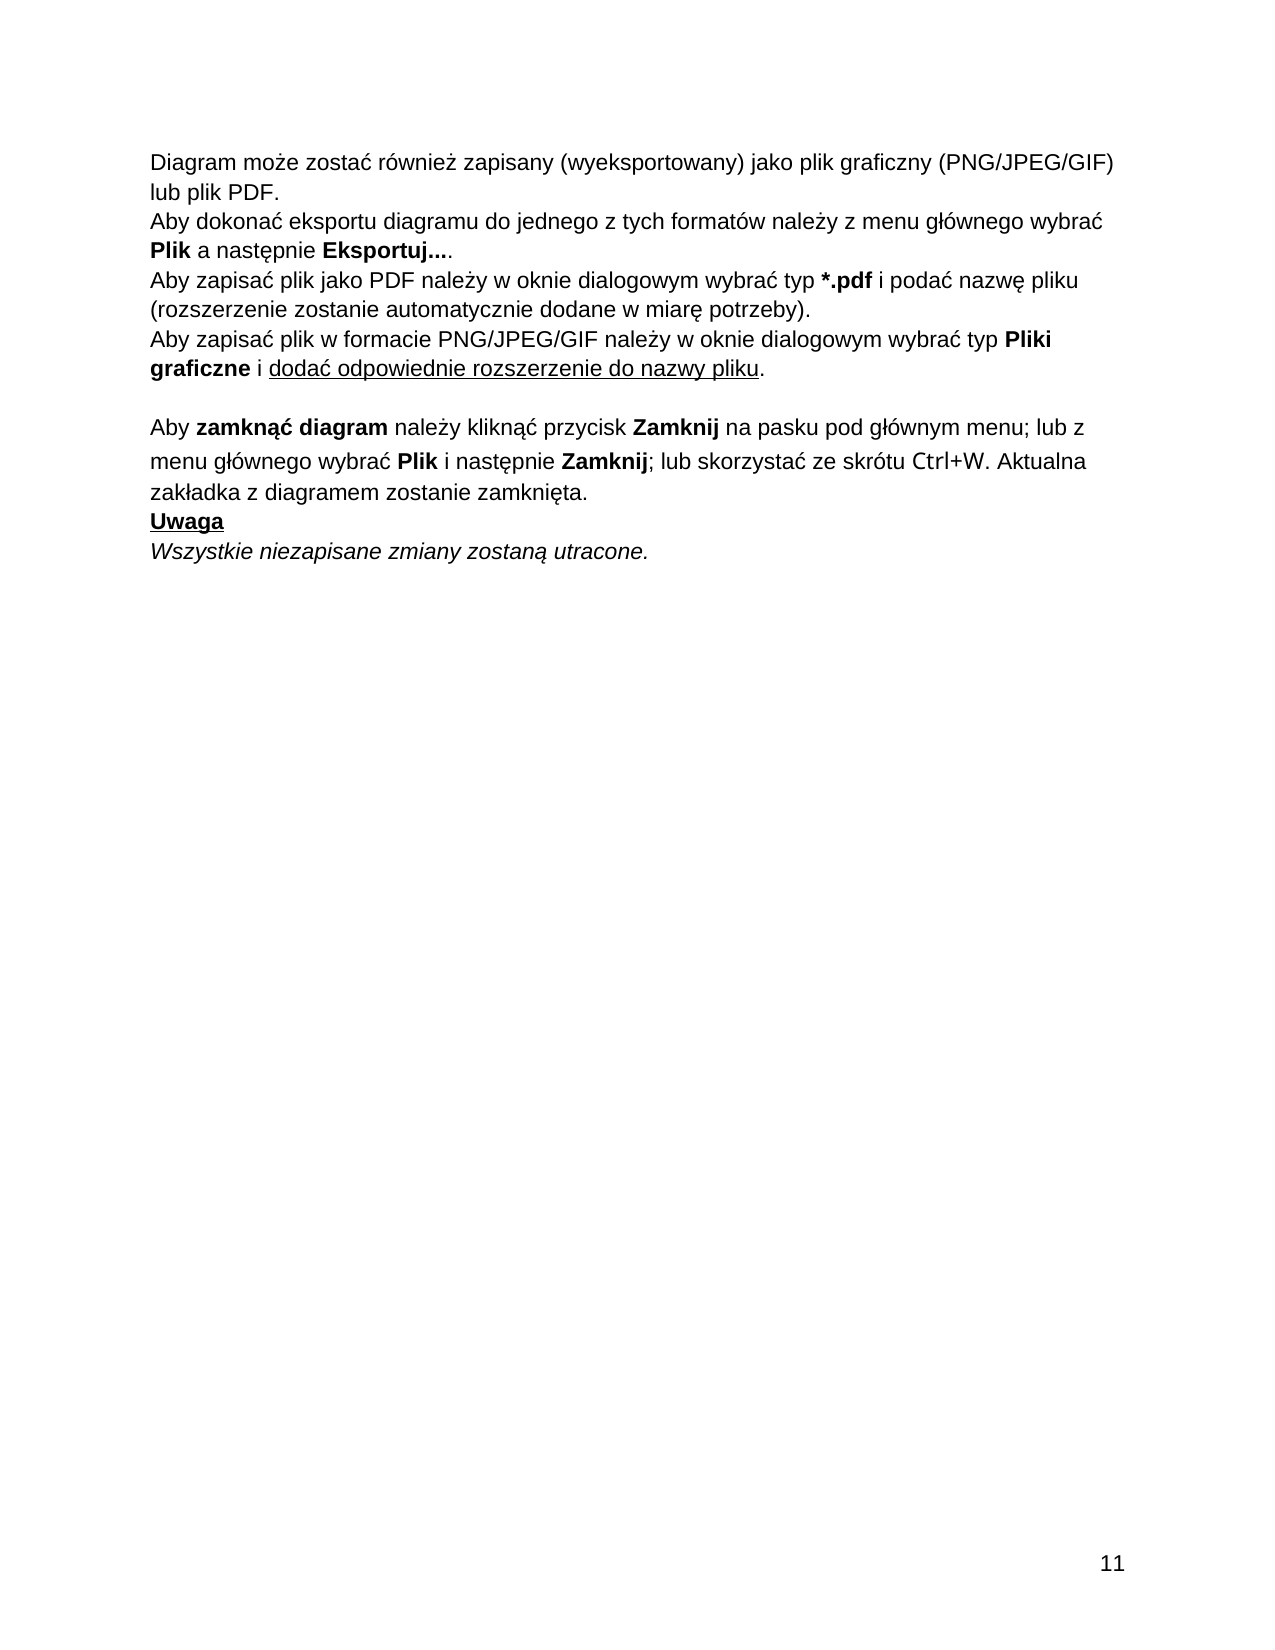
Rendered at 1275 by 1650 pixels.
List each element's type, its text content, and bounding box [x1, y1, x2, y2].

text Aby dokonać eksportu diagramu do jednego z tych formatów należy z menu głównego wybrać Plik a następnie Eksportuj.... [150, 209, 1125, 264]
text Wszystkie niezapisane zmiany zostaną utracone. [150, 538, 1125, 564]
text Aby zapisać plik jako PDF należy w oknie dialogowym wybrać typ *.pdf i podać nazwę pliku (rozszerzenie zostanie automatycznie dodane w miarę potrzeby). [150, 267, 1125, 322]
text Uwaga [150, 509, 1125, 535]
text Aby zamknąć diagram należy kliknąć przycisk Zamknij na pasku pod głównym menu; lub z menu głównego wybrać Plik i następnie Zamknij; lub skorzystać ze skrótu Ctrl+W. Aktualna zakładka z diagramem zostanie zamknięta. [150, 414, 1125, 505]
text Aby zapisać plik w formacie PNG/JPEG/GIF należy w oknie dialogowym wybrać typ Pliki graficzne i dodać odpowiednie rozszerzenie do nazwy pliku. [150, 326, 1125, 381]
text Diagram może zostać również zapisany (wyeksportowany) jako plik graficzny (PNG/JPEG/GIF) lub plik PDF. [150, 150, 1125, 205]
